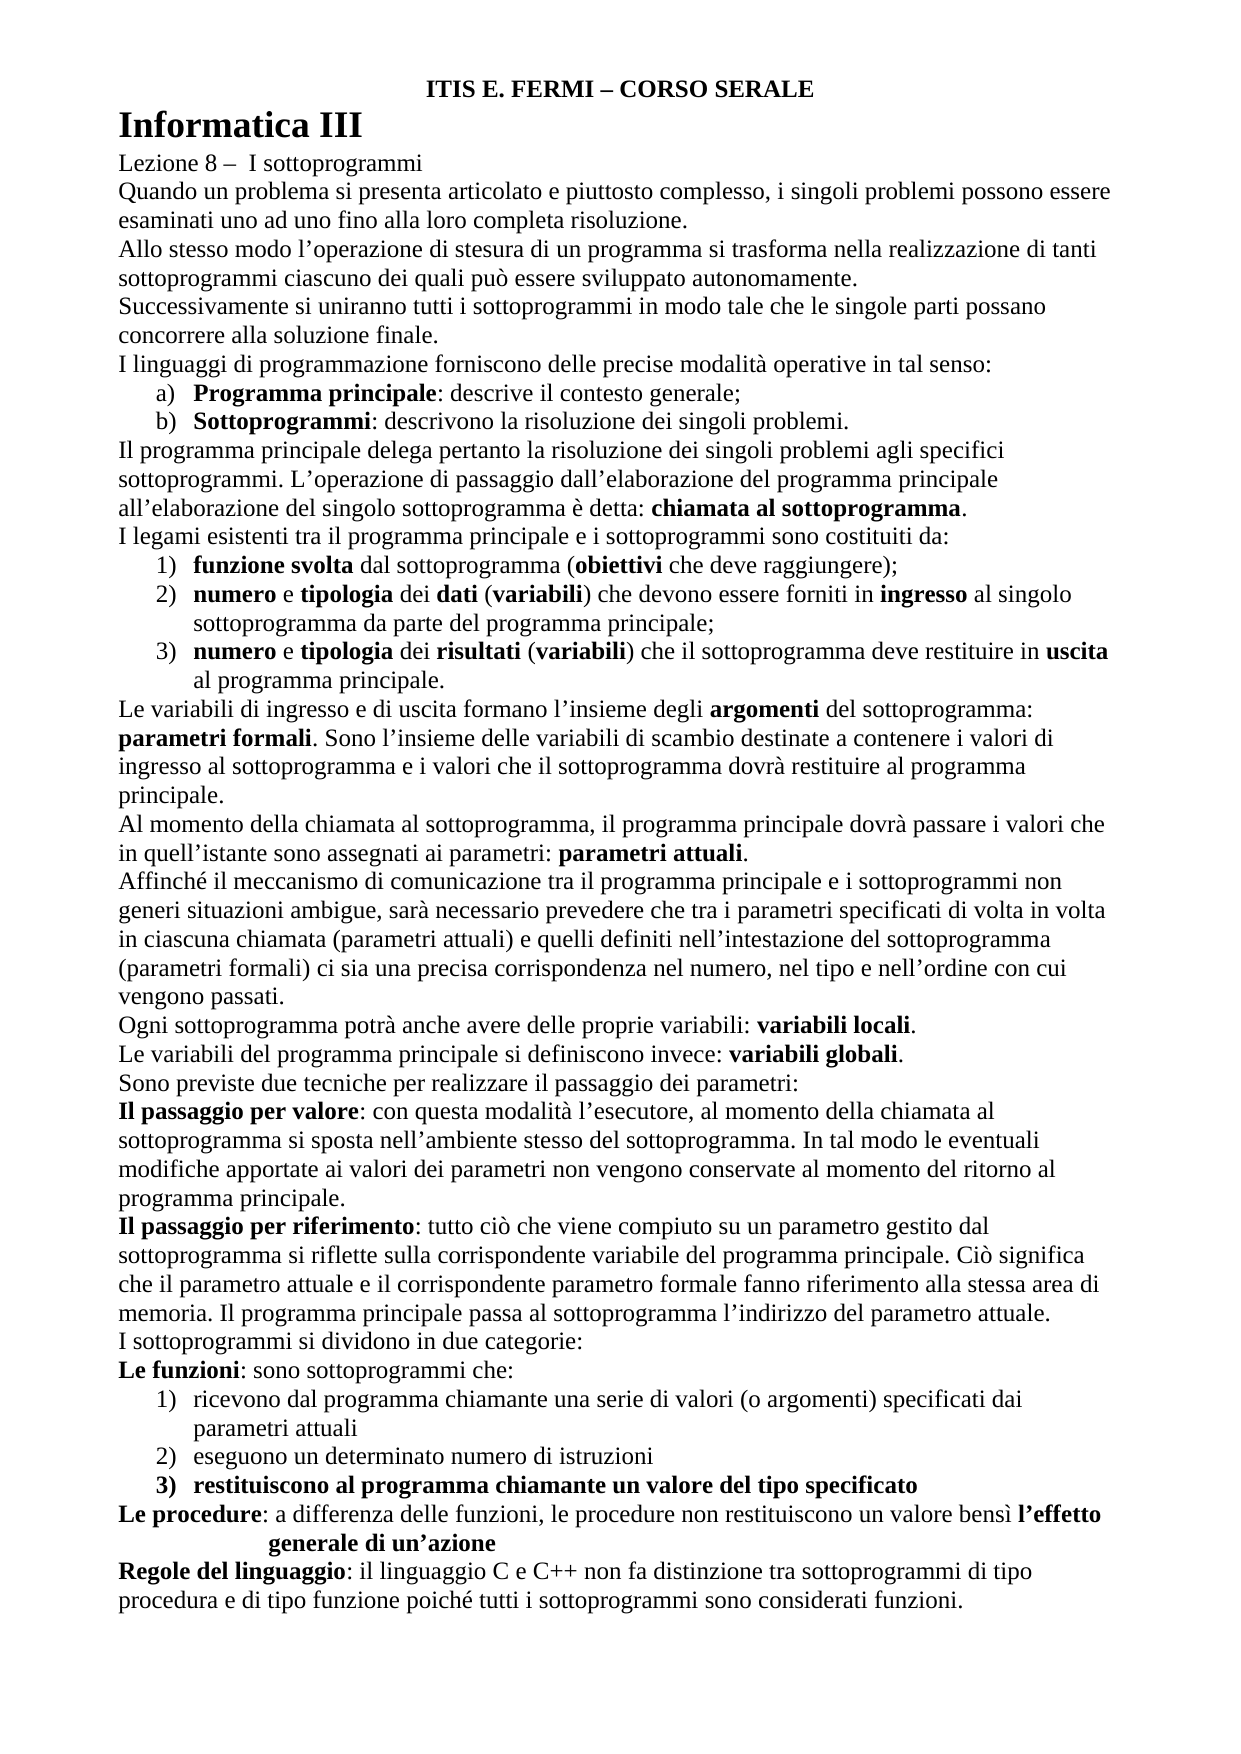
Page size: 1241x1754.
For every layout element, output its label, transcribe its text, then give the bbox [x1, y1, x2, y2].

text Le variabili del programma principale si definiscono invece: variabili globali. [118, 1039, 1122, 1068]
text I linguaggi di programmazione forniscono delle precise modalità operative in tal senso: [118, 349, 1122, 378]
list Programma principale: descrive il contesto generale; [156, 378, 1122, 406]
list eseguono un determinato numero di istruzioni [156, 1441, 1122, 1470]
text Ogni sottoprogramma potrà anche avere delle proprie variabili: variabili locali. [118, 1010, 1122, 1039]
text Le funzioni: sono sottoprogrammi che: [118, 1355, 1122, 1384]
text I sottoprogrammi si dividono in due categorie: [118, 1326, 1122, 1355]
list ricevono dal programma chiamante una serie di valori (o argomenti) specificati dai parametri attuali [156, 1384, 1122, 1441]
text Quando un problema si presenta articolato e piuttosto complesso, i singoli problemi possono essere esaminati uno ad uno fino alla loro completa risoluzione. [118, 176, 1122, 234]
list numero e tipologia dei dati (variabili) che devono essere forniti in ingresso al singolo sottoprogramma da parte del programma principale; [156, 579, 1122, 636]
text Affinché il meccanismo di comunicazione tra il programma principale e i sottoprogrammi non generi situazioni ambigue, sarà necessario prevedere che tra i parametri specificati di volta in volta in ciascuna chiamata (parametri attuali) e quelli definiti nell’intestazione del sottoprogramma (parametri formali) ci sia una precisa corrispondenza nel numero, nel tipo e nell’ordine con cui vengono passati. [118, 866, 1122, 1010]
text Le procedure: a differenza delle funzioni, le procedure non restituiscono un valore bensì l’effetto generale di un’azione [118, 1499, 1122, 1556]
list restituiscono al programma chiamante un valore del tipo specificato [156, 1470, 1122, 1499]
text I legami esistenti tra il programma principale e i sottoprogrammi sono costituiti da: [118, 521, 1122, 550]
text Il passaggio per valore: con questa modalità l’esecutore, al momento della chiamata al sottoprogramma si sposta nell’ambiente stesso del sottoprogramma. In tal modo le eventuali modifiche apportate ai valori dei parametri non vengono conservate al momento del ritorno al programma principale. [118, 1096, 1122, 1211]
text Regole del linguaggio: il linguaggio C e C++ non fa distinzione tra sottoprogrammi di tipo procedura e di tipo funzione poiché tutti i sottoprogrammi sono considerati funzioni. [118, 1556, 1122, 1614]
text Lezione 8 – I sottoprogrammi [118, 148, 1122, 176]
text Il programma principale delega pertanto la risoluzione dei singoli problemi agli specifici sottoprogrammi. L’operazione di passaggio dall’elaborazione del programma principale all’elaborazione del singolo sottoprogramma è detta: chiamata al sottoprogramma. [118, 435, 1122, 521]
list funzione svolta dal sottoprogramma (obiettivi che deve raggiungere); [156, 550, 1122, 579]
list numero e tipologia dei risultati (variabili) che il sottoprogramma deve restituire in uscita al programma principale. [156, 636, 1122, 694]
text Le variabili di ingresso e di uscita formano l’insieme degli argomenti del sottoprogramma: parametri formali. Sono l’insieme delle variabili di scambio destinate a contenere i valori di ingresso al sottoprogramma e i valori che il sottoprogramma dovrà restituire al programma principale. [118, 694, 1122, 809]
text Sono previste due tecniche per realizzare il passaggio dei parametri: [118, 1068, 1122, 1096]
text Allo stesso modo l’operazione di stesura di un programma si trasforma nella realizzazione di tanti sottoprogrammi ciascuno dei quali può essere sviluppato autonomamente. [118, 234, 1122, 291]
text Successivamente si uniranno tutti i sottoprogrammi in modo tale che le singole parti possano concorrere alla soluzione finale. [118, 291, 1122, 349]
text Al momento della chiamata al sottoprogramma, il programma principale dovrà passare i valori che in quell’istante sono assegnati ai parametri: parametri attuali. [118, 809, 1122, 866]
list Sottoprogrammi: descrivono la risoluzione dei singoli problemi. [156, 406, 1122, 435]
text Il passaggio per riferimento: tutto ciò che viene compiuto su un parametro gestito dal sottoprogramma si riflette sulla corrispondente variabile del programma principale. Ciò significa che il parametro attuale e il corrispondente parametro formale fanno riferimento alla stessa area di memoria. Il programma principale passa al sottoprogramma l’indirizzo del parametro attuale. [118, 1211, 1122, 1326]
